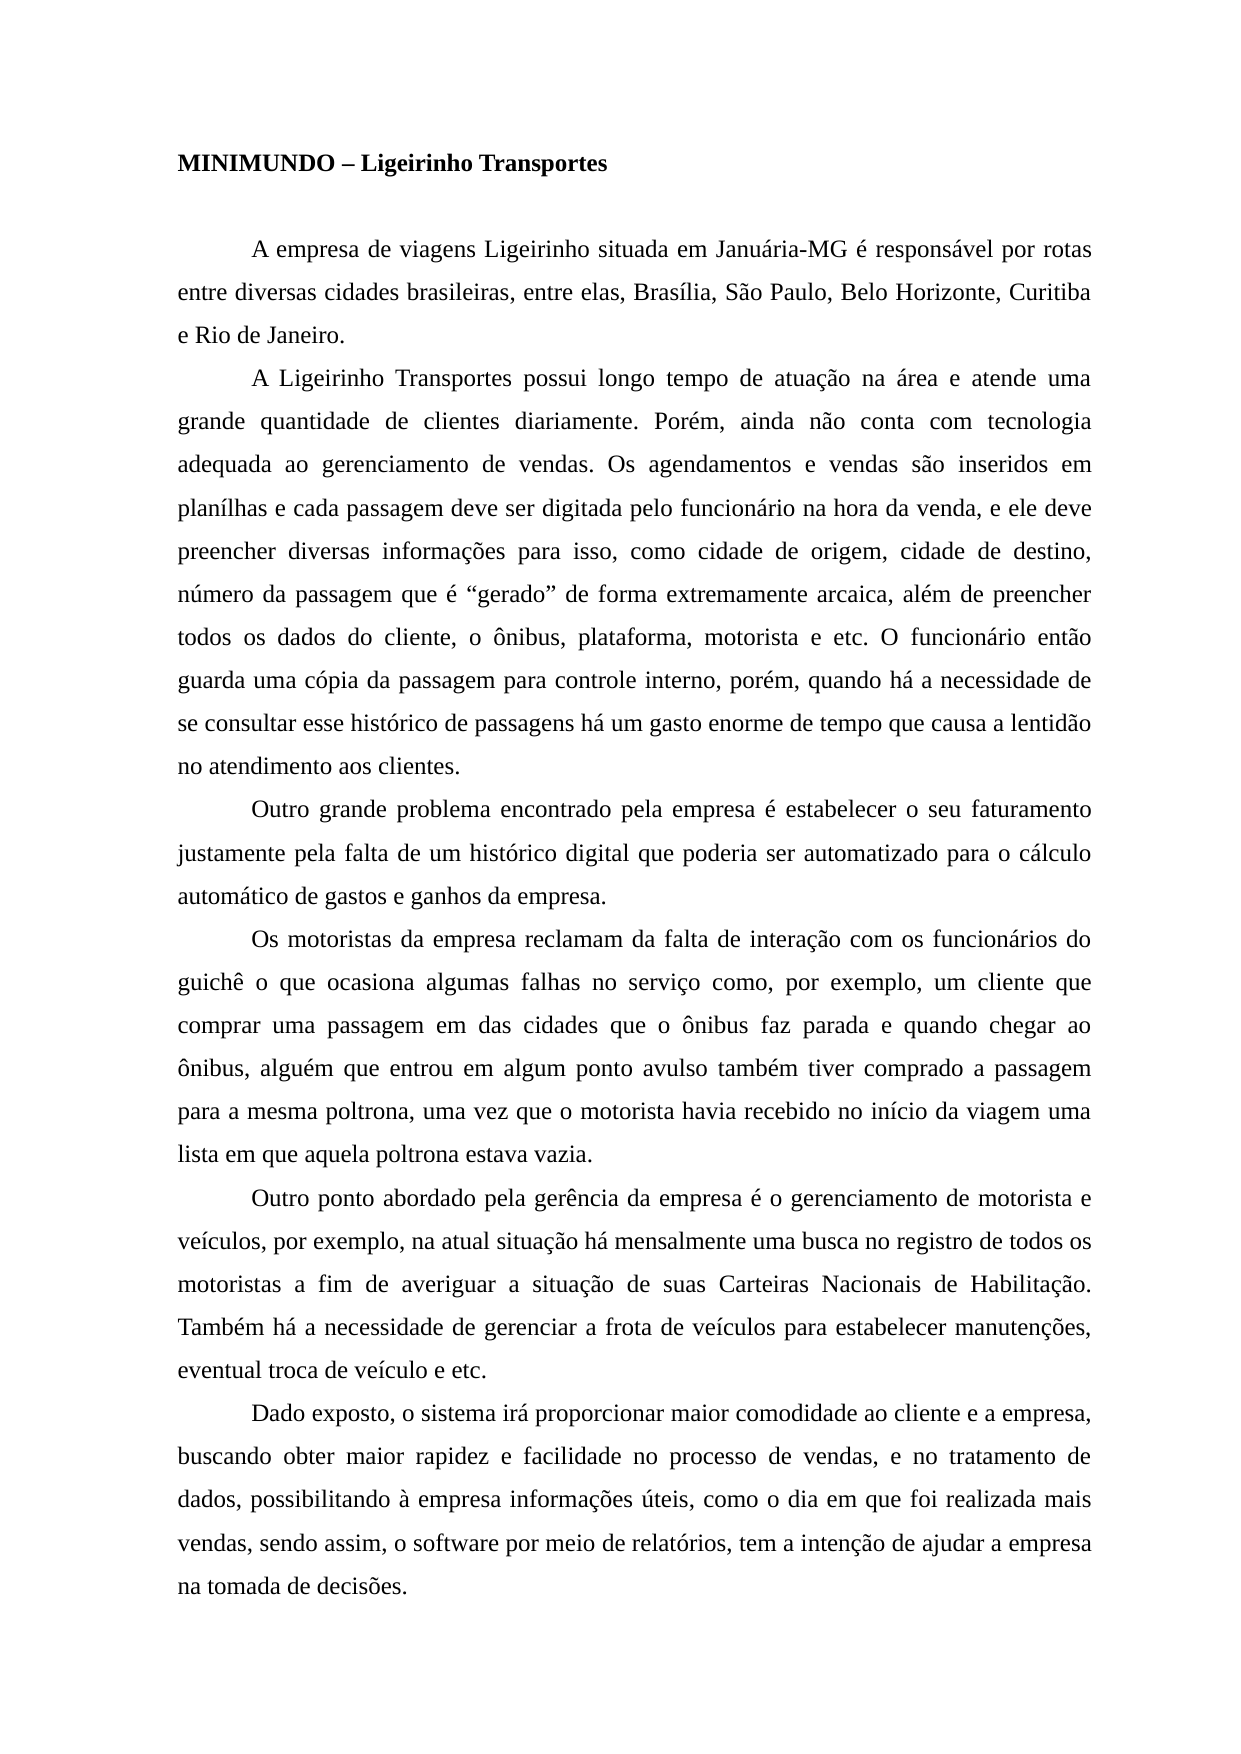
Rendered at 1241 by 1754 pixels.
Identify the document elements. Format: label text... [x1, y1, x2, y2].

text MINIMUNDO – Ligeirinho Transportes [177, 148, 1092, 176]
text A Ligeirinho Transportes possui longo tempo de atuação na área e atende uma grande quantidade de clientes diariamente. Porém, ainda não conta com tecnologia adequada ao gerenciamento de vendas. Os agendamentos e vendas são inseridos em planílhas e cada passagem deve ser digitada pelo funcionário na hora da venda, e ele deve preencher diversas informações para isso, como cidade de origem, cidade de destino, número da passagem que é “gerado” de forma extremamente arcaica, além de preencher todos os dados do cliente, o ônibus, plataforma, motorista e etc. O funcionário então guarda uma cópia da passagem para controle interno, porém, quando há a necessidade de se consultar esse histórico de passagens há um gasto enorme de tempo que causa a lentidão no atendimento aos clientes. [177, 363, 1092, 780]
text Dado exposto, o sistema irá proporcionar maior comodidade ao cliente e a empresa, buscando obter maior rapidez e facilidade no processo de vendas, e no tratamento de dados, possibilitando à empresa informações úteis, como o dia em que foi realizada mais vendas, sendo assim, o software por meio de relatórios, tem a intenção de ajudar a empresa na tomada de decisões. [177, 1398, 1092, 1599]
text Outro grande problema encontrado pela empresa é estabelecer o seu faturamento justamente pela falta de um histórico digital que poderia ser automatizado para o cálculo automático de gastos e ganhos da empresa. [177, 794, 1092, 909]
text A empresa de viagens Ligeirinho situada em Januária-MG é responsável por rotas entre diversas cidades brasileiras, entre elas, Brasília, São Paulo, Belo Horizonte, Curitiba e Rio de Janeiro. [177, 234, 1092, 349]
text Outro ponto abordado pela gerência da empresa é o gerenciamento de motorista e veículos, por exemplo, na atual situação há mensalmente uma busca no registro de todos os motoristas a fim de averiguar a situação de suas Carteiras Nacionais de Habilitação. Também há a necessidade de gerenciar a frota de veículos para estabelecer manutenções, eventual troca de veículo e etc. [177, 1183, 1092, 1384]
text Os motoristas da empresa reclamam da falta de interação com os funcionários do guichê o que ocasiona algumas falhas no serviço como, por exemplo, um cliente que comprar uma passagem em das cidades que o ônibus faz parada e quando chegar ao ônibus, alguém que entrou em algum ponto avulso também tiver comprado a passagem para a mesma poltrona, uma vez que o motorista havia recebido no início da viagem uma lista em que aquela poltrona estava vazia. [177, 924, 1092, 1168]
